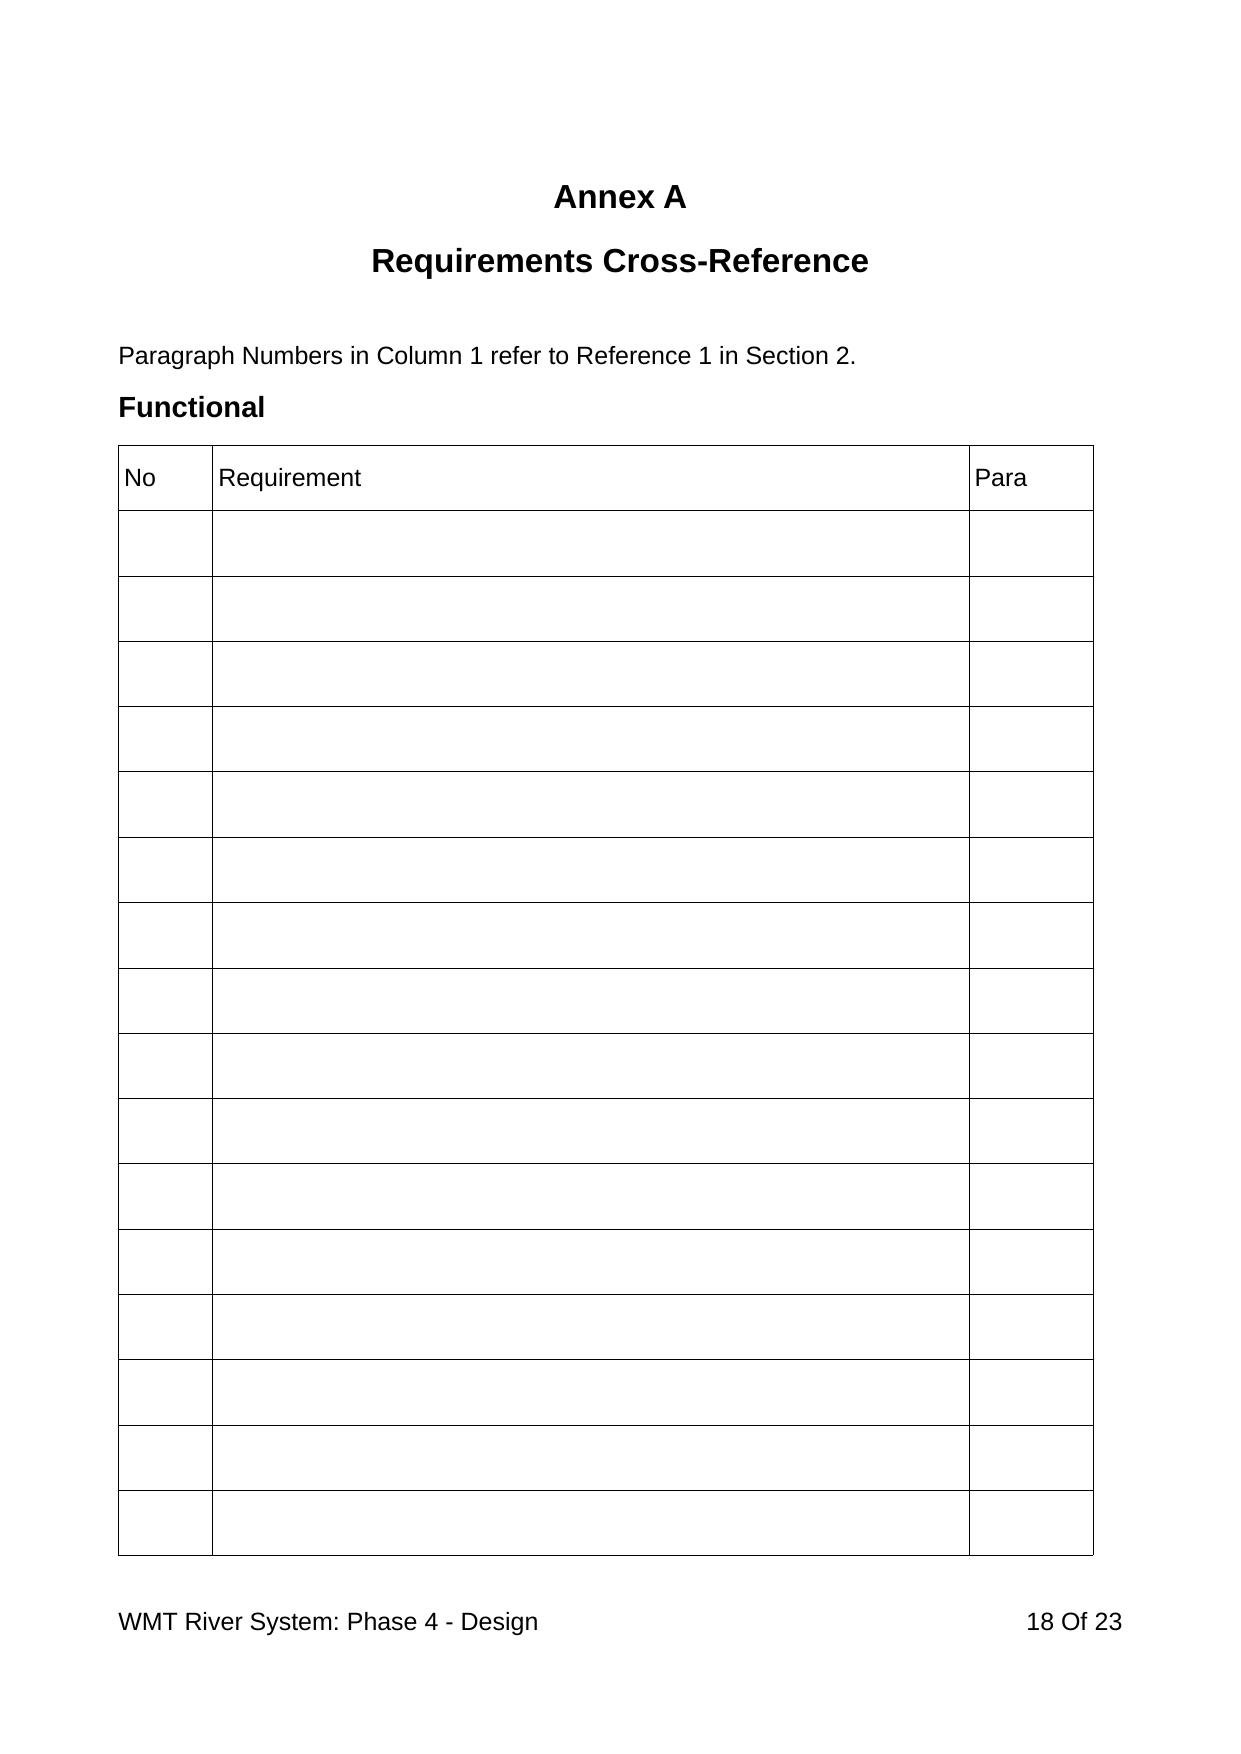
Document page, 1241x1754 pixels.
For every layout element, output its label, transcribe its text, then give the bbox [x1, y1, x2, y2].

table_cell [119, 772, 212, 837]
table_cell [970, 642, 1093, 706]
table_cell [970, 577, 1093, 641]
table_cell [970, 1099, 1093, 1163]
table_cell [213, 1099, 969, 1163]
table_cell [213, 1491, 969, 1555]
table_cell [119, 1360, 212, 1424]
table_cell [119, 838, 212, 902]
table_cell [213, 707, 969, 771]
table_header No [119, 446, 212, 510]
table_cell [119, 642, 212, 706]
table_cell [119, 969, 212, 1033]
table_cell [119, 1230, 212, 1294]
table_cell [970, 1491, 1093, 1555]
table_cell [119, 1491, 212, 1555]
table_cell [213, 772, 969, 837]
table_cell [213, 1360, 969, 1424]
table_cell [213, 969, 969, 1033]
subtitle Annex A [118, 178, 1122, 216]
table_cell [213, 838, 969, 902]
table_cell [213, 1295, 969, 1359]
table_cell [213, 642, 969, 706]
table_cell [970, 1426, 1093, 1490]
table_cell [213, 903, 969, 967]
subtitle Functional [118, 390, 1122, 424]
subtitle Requirements Cross-Reference [118, 241, 1122, 279]
table_cell [119, 1099, 212, 1163]
table_cell [970, 1360, 1093, 1424]
table_cell [119, 707, 212, 771]
table_cell [970, 838, 1093, 902]
table_cell [119, 511, 212, 576]
table_header Para [970, 446, 1093, 510]
table_cell [213, 1164, 969, 1229]
table_header Requirement [213, 446, 969, 510]
table_cell [970, 1034, 1093, 1098]
table_cell [119, 1295, 212, 1359]
table_cell [213, 1034, 969, 1098]
table_cell [970, 903, 1093, 967]
table_cell [970, 969, 1093, 1033]
table_cell [970, 1230, 1093, 1294]
table_cell [119, 903, 212, 967]
table_cell [970, 1164, 1093, 1229]
table_cell [213, 1230, 969, 1294]
table_cell [970, 772, 1093, 837]
table_cell [119, 577, 212, 641]
table_cell [970, 511, 1093, 576]
table_cell [119, 1164, 212, 1229]
table_cell [213, 577, 969, 641]
table_cell [213, 511, 969, 576]
table_cell [119, 1426, 212, 1490]
text Paragraph Numbers in Column 1 refer to Reference 1 in Section 2. [118, 341, 1122, 370]
table_cell [970, 707, 1093, 771]
table_cell [119, 1034, 212, 1098]
table_cell [213, 1426, 969, 1490]
table_cell [970, 1295, 1093, 1359]
